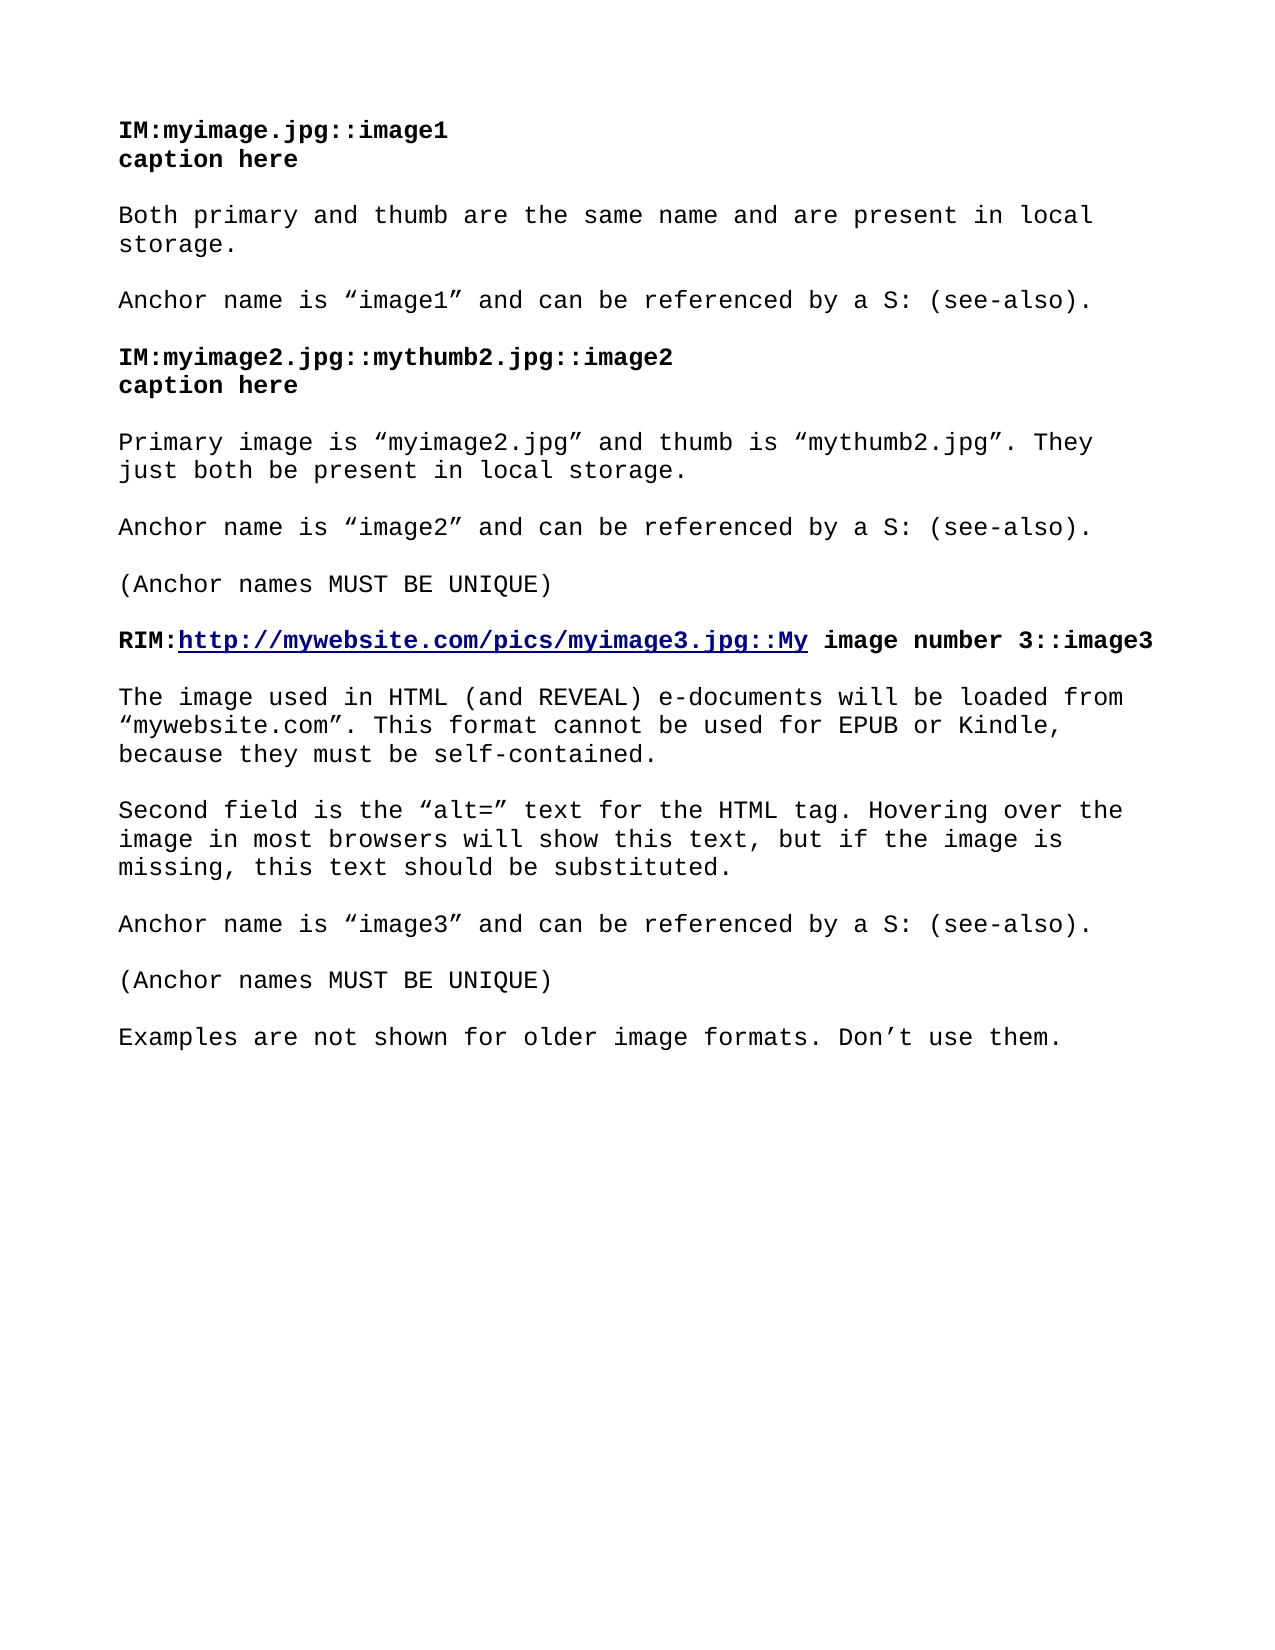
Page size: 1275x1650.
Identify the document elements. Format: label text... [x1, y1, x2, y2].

text IM:myimage.jpg::image1 [118, 118, 1157, 146]
text Anchor name is “image1” and can be referenced by a S: (see-also). [118, 288, 1157, 316]
text Examples are not shown for older image formats. Don’t use them. [118, 1025, 1157, 1053]
text Primary image is “myimage2.jpg” and thumb is “mythumb2.jpg”. They just both be present in local storage. [118, 430, 1157, 486]
text (Anchor names MUST BE UNIQUE) [118, 968, 1157, 996]
text Second field is the “alt=” text for the HTML tag. Hovering over the image in most browsers will show this text, but if the image is missing, this text should be substituted. [118, 798, 1157, 883]
text IM:myimage2.jpg::mythumb2.jpg::image2 [118, 345, 1157, 373]
text Anchor name is “image2” and can be referenced by a S: (see-also). [118, 515, 1157, 543]
text Both primary and thumb are the same name and are present in local storage. [118, 203, 1157, 260]
text (Anchor names MUST BE UNIQUE) [118, 571, 1157, 600]
text caption here [118, 373, 1157, 401]
text The image used in HTML (and REVEAL) e-documents will be loaded from “mywebsite.com”. This format cannot be used for EPUB or Kindle, because they must be self-contained. [118, 685, 1157, 770]
text Anchor name is “image3” and can be referenced by a S: (see-also). [118, 911, 1157, 940]
text RIM:http://mywebsite.com/pics/myimage3.jpg::My image number 3::image3 [118, 628, 1157, 656]
text caption here [118, 146, 1157, 175]
